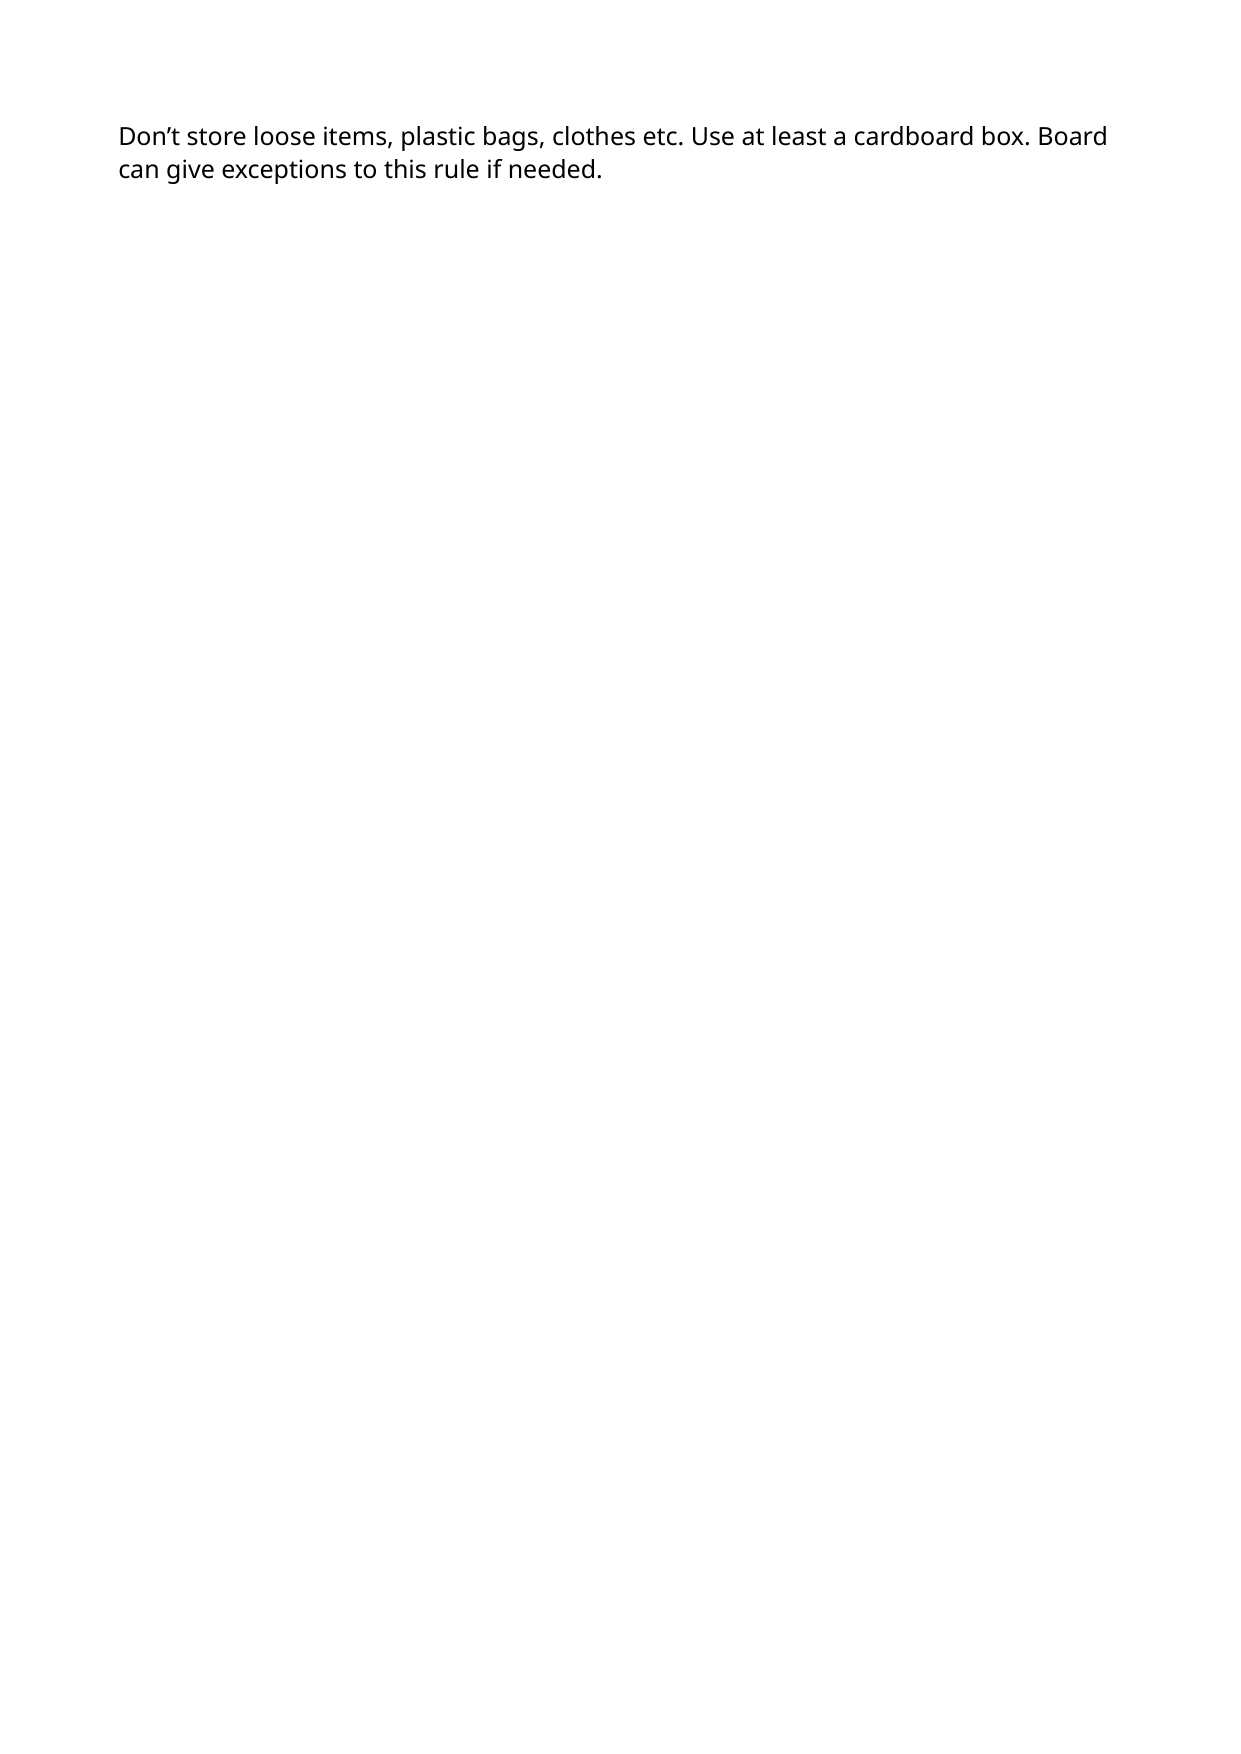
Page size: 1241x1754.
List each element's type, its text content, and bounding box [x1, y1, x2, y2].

text Don’t store loose items, plastic bags, clothes etc. Use at least a cardboard box. Board can give exceptions to this rule if needed. [118, 118, 1122, 186]
